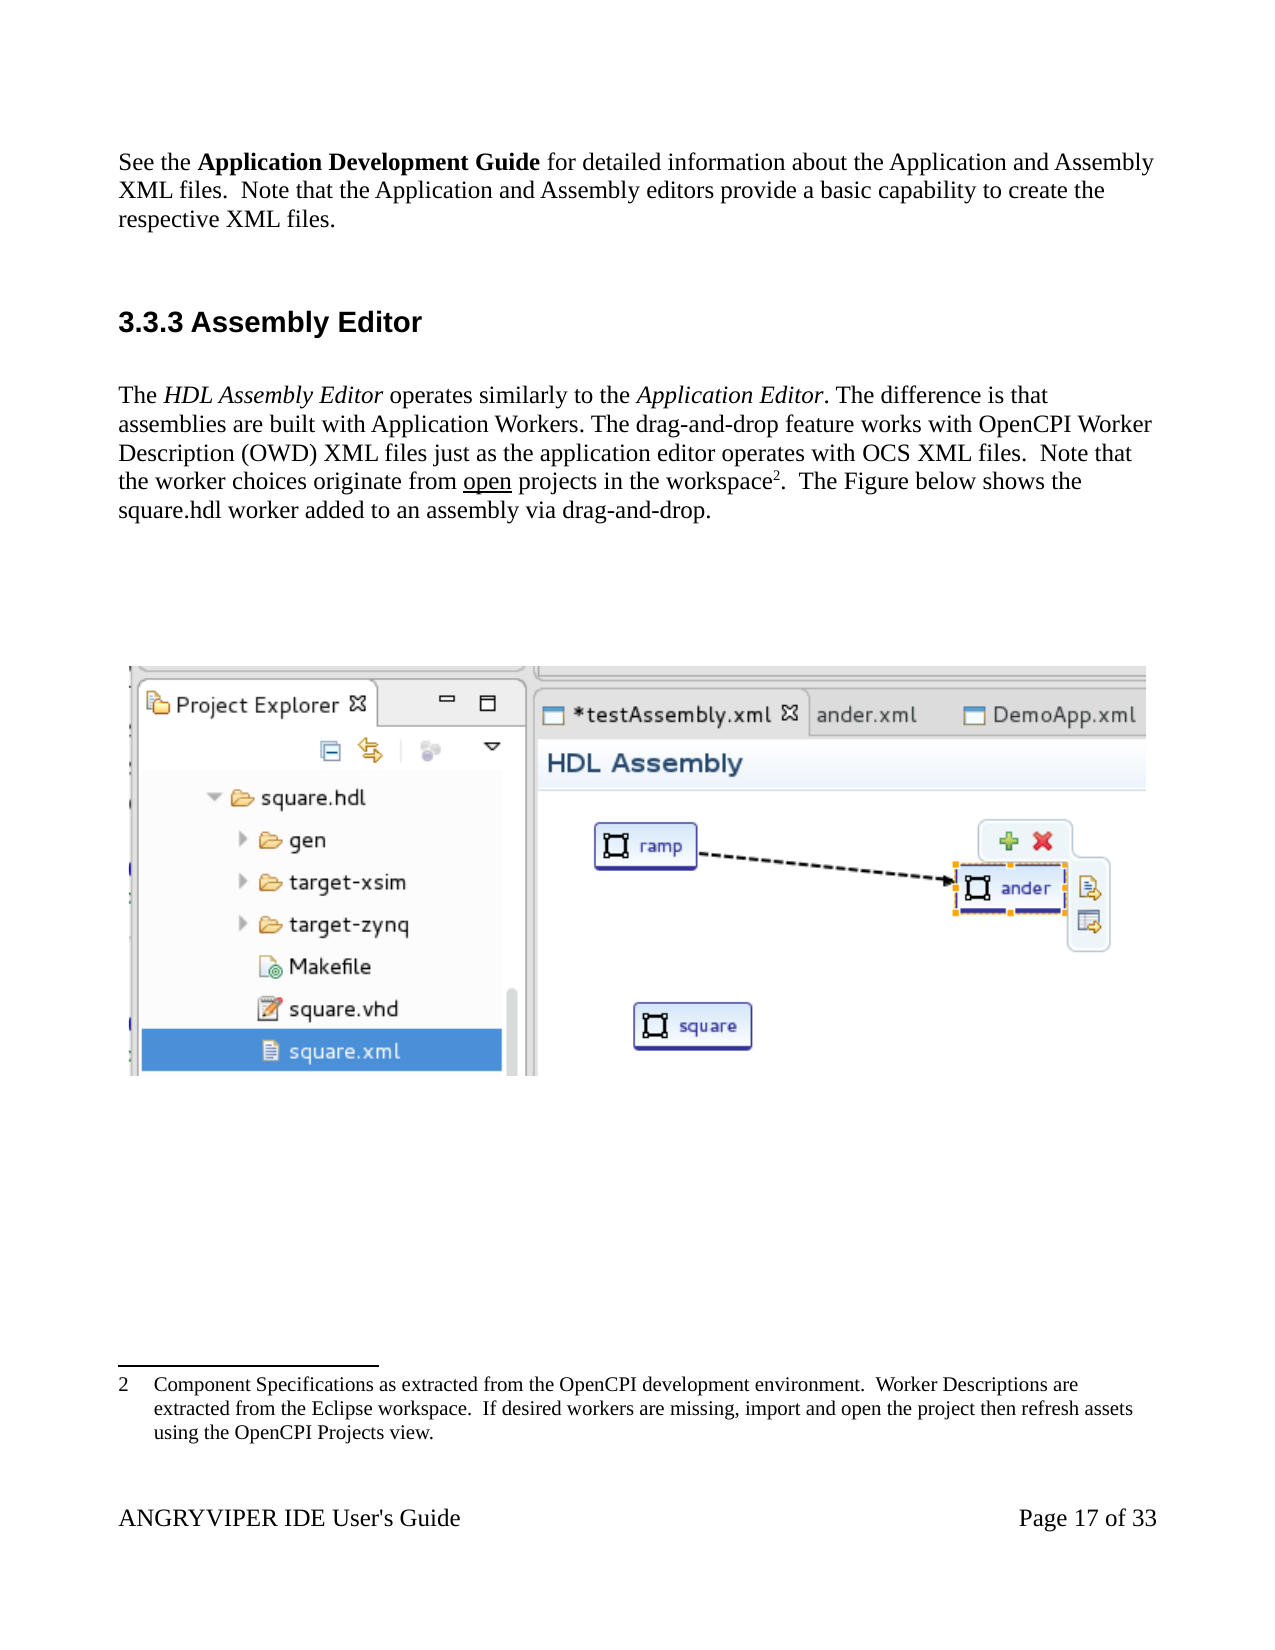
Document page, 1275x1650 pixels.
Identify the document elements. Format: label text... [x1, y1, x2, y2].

text Component Specifications as extracted from the OpenCPI development environment. Worker Descriptions are extracted from the Eclipse workspace. If desired workers are missing, import and open the project then refresh assets using the OpenCPI Projects view. [118, 1372, 1157, 1444]
picture [128, 666, 1147, 1076]
text The HDL Assembly Editor operates similarly to the Application Editor. The difference is that assemblies are built with Application Workers. The drag-and-drop feature works with OpenCPI Worker Description (OWD) XML files just as the application editor operates with OCS XML files. Note that the worker choices originate from open projects in the workspace. The Figure below shows the square.hdl worker added to an assembly via drag-and-drop. [118, 380, 1157, 524]
text See the Application Development Guide for detailed information about the Application and Assembly XML files. Note that the Application and Assembly editors provide a basic capability to create the respective XML files. [118, 147, 1157, 233]
subtitle 3.3.3 Assembly Editor [118, 305, 1157, 339]
